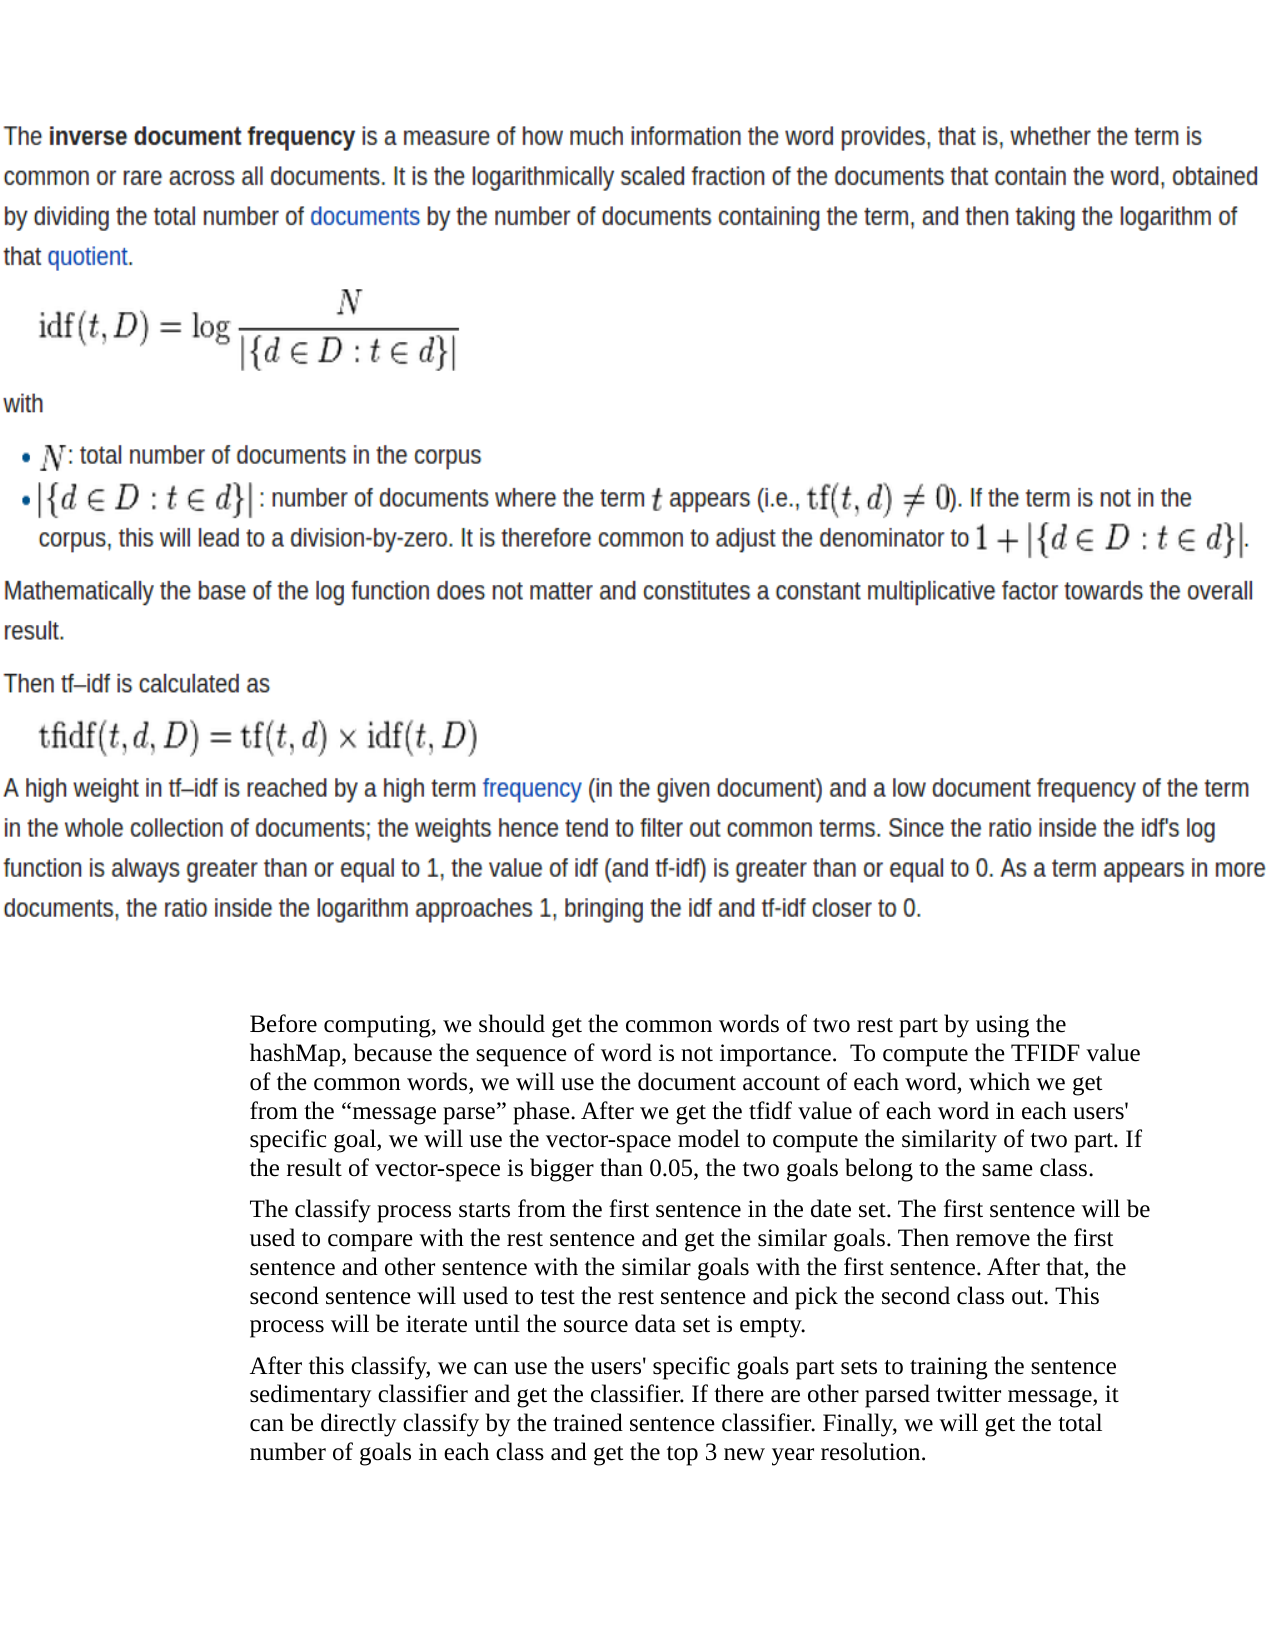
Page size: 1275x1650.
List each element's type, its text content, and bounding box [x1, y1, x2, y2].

picture [0, 118, 1275, 927]
text After this classify, we can use the users' specific goals part sets to training the sentence sedimentary classifier and get the classifier. If there are other parsed twitter message, it can be directly classify by the trained sentence classifier. Finally, we will get the total number of goals in each class and get the top 3 new year resolution. [189, 1351, 1157, 1466]
text Before computing, we should get the common words of two rest part by using the hashMap, because the sequence of word is not importance. To compute the TFIDF value of the common words, we will use the document account of each word, which we get from the “message parse” phase. After we get the tfidf value of each word in each users' specific goal, we will use the vector-space model to compute the similarity of two part. If the result of vector-spece is bigger than 0.05, the two goals belong to the same class. [189, 1009, 1157, 1182]
text The classify process starts from the first sentence in the date set. The first sentence will be used to compare with the rest sentence and get the similar goals. Then remove the first sentence and other sentence with the similar goals with the first sentence. After that, the second sentence will used to test the rest sentence and pick the second class out. This process will be iterate until the source data set is empty. [189, 1194, 1157, 1338]
